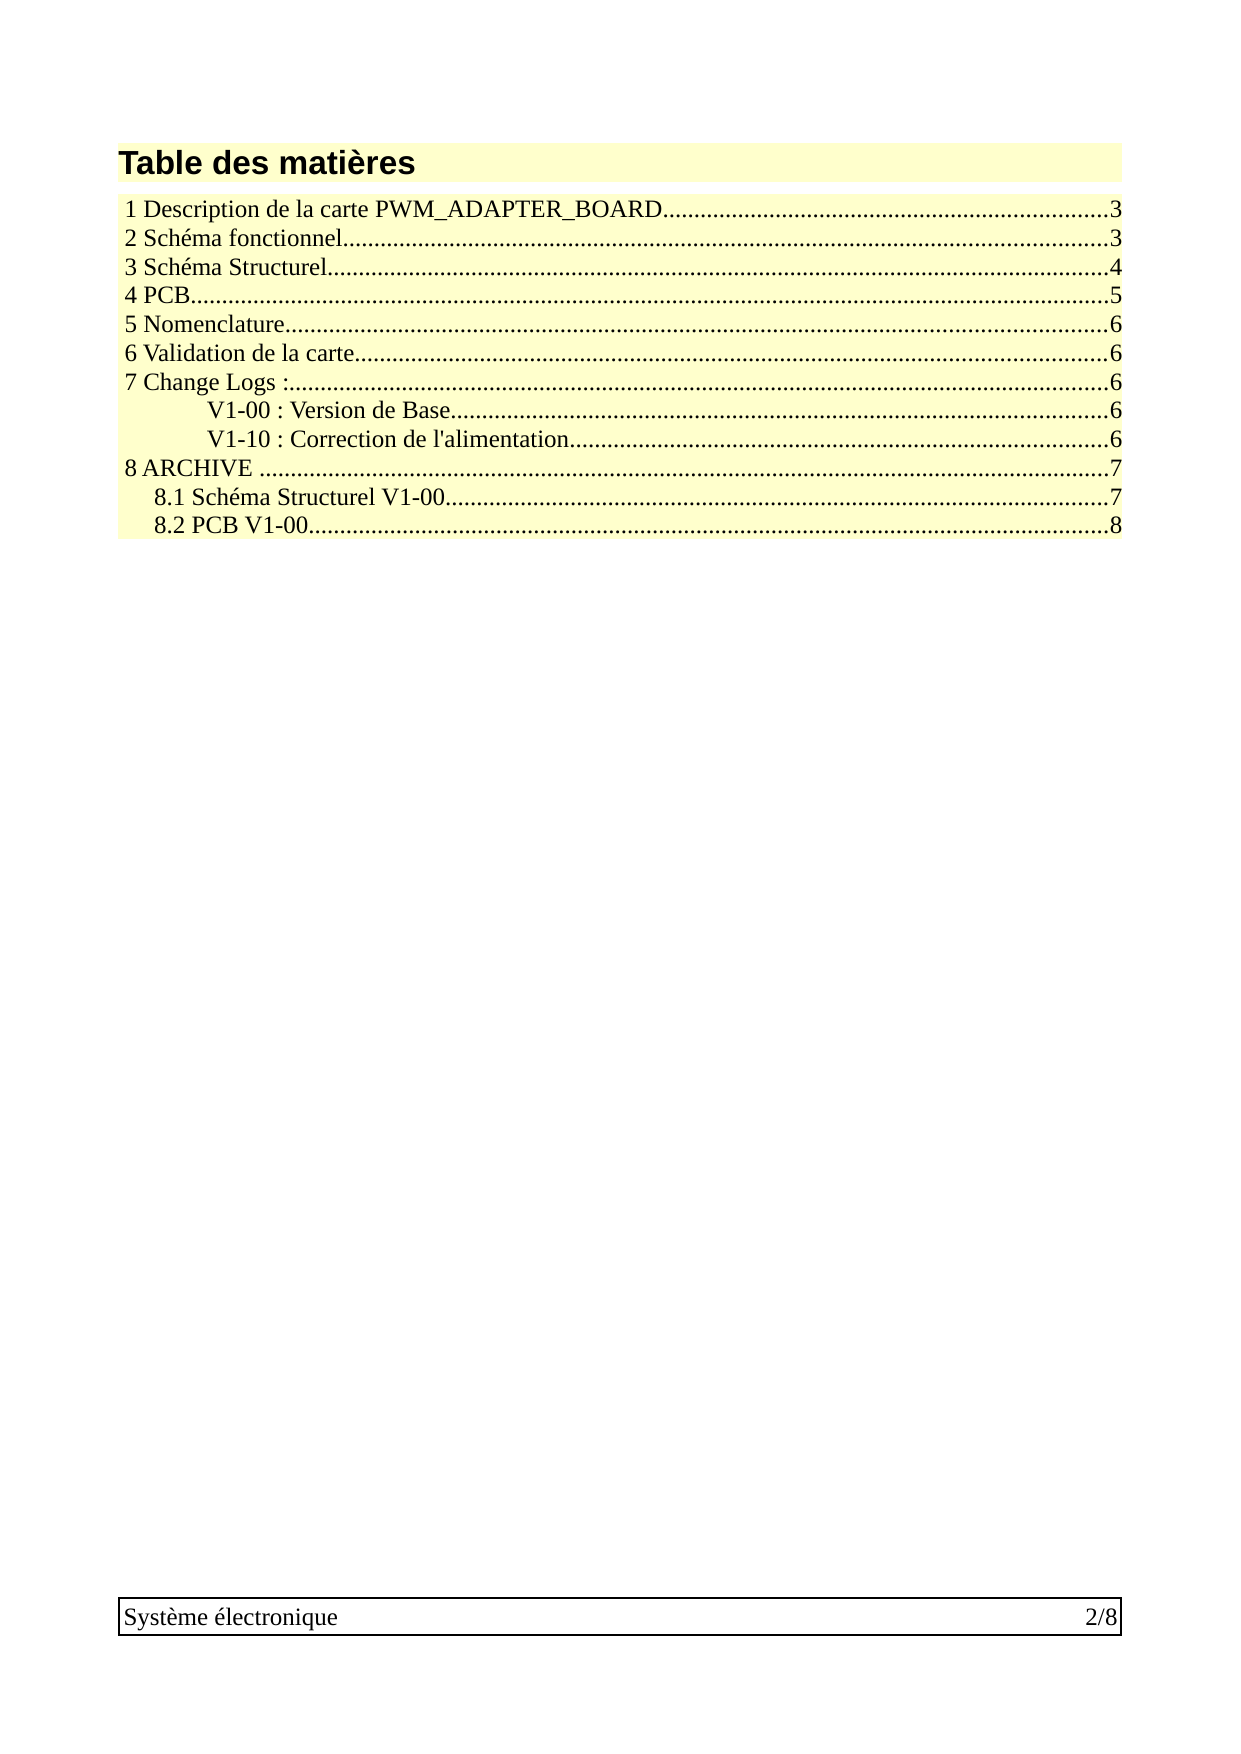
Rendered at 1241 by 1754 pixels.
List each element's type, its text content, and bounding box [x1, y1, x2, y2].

text 6 Validation de la carte 6 [118, 338, 1122, 367]
text 8.2 PCB V1-00 8 [148, 510, 1122, 539]
text 4 PCB 5 [118, 280, 1122, 309]
text 8.1 Schéma Structurel V1-00 7 [148, 482, 1122, 510]
text 1 Description de la carte PWM_ADAPTER_BOARD 3 [118, 194, 1122, 223]
text 8 ARCHIVE 7 [118, 453, 1122, 482]
text V1-10 : Correction de l'alimentation 6 [207, 424, 1122, 453]
subtitle Table des matières [118, 143, 1122, 182]
text V1-00 : Version de Base 6 [207, 395, 1122, 424]
text 3 Schéma Structurel 4 [118, 252, 1122, 280]
text 2 Schéma fonctionnel 3 [118, 223, 1122, 252]
text 7 Change Logs : 6 [118, 367, 1122, 395]
text 5 Nomenclature 6 [118, 309, 1122, 338]
